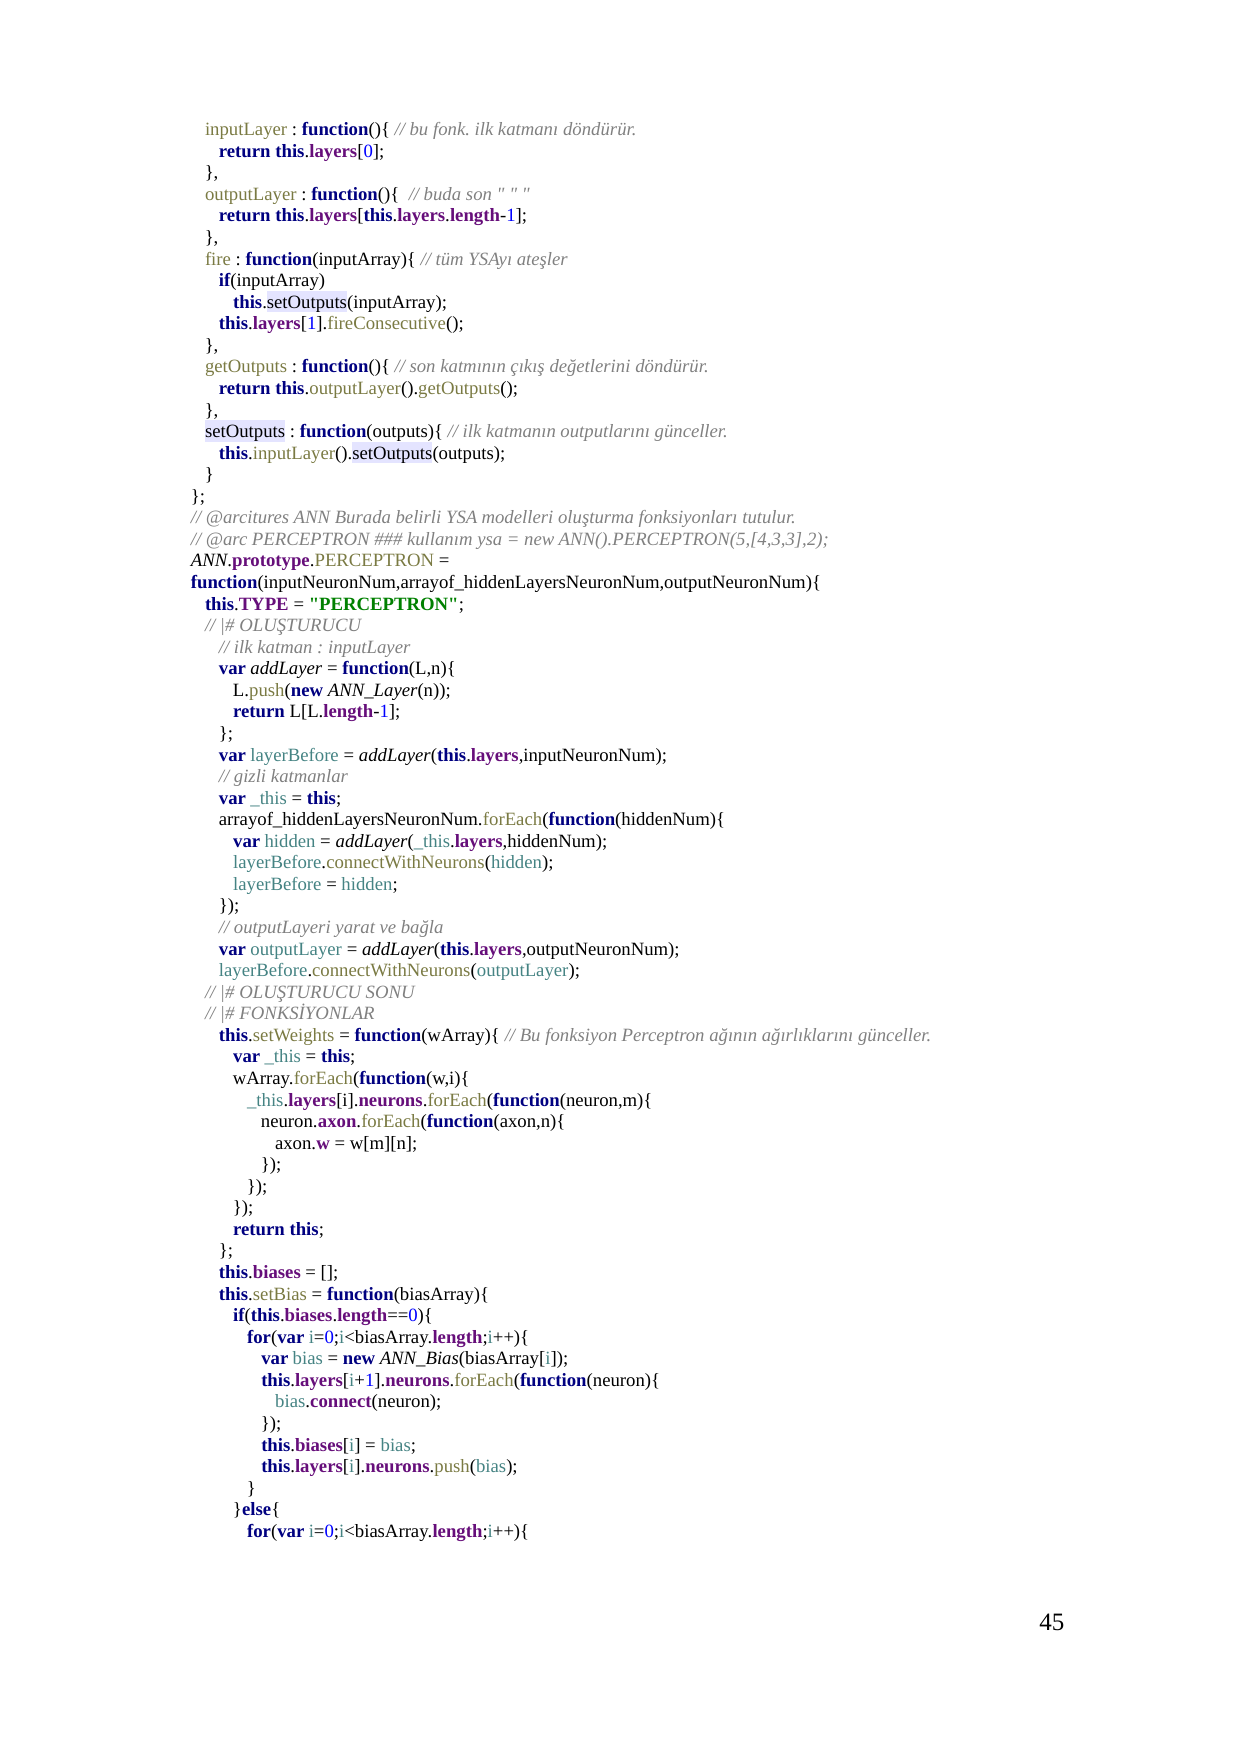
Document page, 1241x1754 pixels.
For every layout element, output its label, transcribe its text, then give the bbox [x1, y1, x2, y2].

text if(this.biases.length==0){ [191, 1304, 1064, 1326]
text this.biases = []; [191, 1261, 1064, 1282]
text } [191, 463, 1064, 485]
text }, [191, 226, 1064, 247]
text _this.layers[i].neurons.forEach(function(neuron,m){ [191, 1088, 1064, 1110]
text // gizli katmanlar [191, 765, 1064, 787]
text // |# OLUŞTURUCU [191, 614, 1064, 636]
text return this.layers[0]; [191, 140, 1064, 161]
text if(inputArray) [191, 269, 1064, 291]
text var _this = this; [191, 1045, 1064, 1067]
text // outputLayeri yarat ve bağla [191, 916, 1064, 937]
text var bias = new ANN_Bias(biasArray[i]); [191, 1347, 1064, 1369]
text layerBefore.connectWithNeurons(outputLayer); [191, 959, 1064, 981]
text this.biases[i] = bias; [191, 1433, 1064, 1455]
text }; [191, 1239, 1064, 1261]
text // |# OLUŞTURUCU SONU [191, 981, 1064, 1002]
text this.layers[1].fireConsecutive(); [191, 312, 1064, 334]
text }, [191, 161, 1064, 183]
text this.layers[i].neurons.push(bias); [191, 1455, 1064, 1477]
text this.inputLayer().setOutputs(outputs); [191, 442, 1064, 463]
text return this.outputLayer().getOutputs(); [191, 377, 1064, 398]
text // ilk katman : inputLayer [191, 636, 1064, 657]
text axon.w = w[m][n]; [191, 1132, 1064, 1153]
text for(var i=0;i<biasArray.length;i++){ [191, 1326, 1064, 1347]
text this.TYPE = "PERCEPTRON"; [191, 592, 1064, 614]
text this.layers[i+1].neurons.forEach(function(neuron){ [191, 1369, 1064, 1390]
text getOutputs : function(){ // son katmının çıkış değetlerini döndürür. [191, 355, 1064, 377]
text outputLayer : function(){ // buda son " " " [191, 183, 1064, 204]
text }); [191, 894, 1064, 916]
text }else{ [191, 1498, 1064, 1520]
text ANN.prototype.PERCEPTRON = function(inputNeuronNum,arrayof_hiddenLayersNeuronNum,outputNeuronNum){ [191, 549, 1064, 592]
text arrayof_hiddenLayersNeuronNum.forEach(function(hiddenNum){ [191, 808, 1064, 830]
text return L[L.length-1]; [191, 700, 1064, 722]
text }); [191, 1153, 1064, 1175]
text bias.connect(neuron); [191, 1390, 1064, 1412]
text var outputLayer = addLayer(this.layers,outputNeuronNum); [191, 937, 1064, 959]
text var addLayer = function(L,n){ [191, 657, 1064, 679]
text var _this = this; [191, 787, 1064, 808]
text inputLayer : function(){ // bu fonk. ilk katmanı döndürür. [191, 118, 1064, 140]
text wArray.forEach(function(w,i){ [191, 1067, 1064, 1088]
text fire : function(inputArray){ // tüm YSAyı ateşler [191, 247, 1064, 269]
text return this.layers[this.layers.length-1]; [191, 204, 1064, 226]
text } [191, 1477, 1064, 1498]
text this.setWeights = function(wArray){ // Bu fonksiyon Perceptron ağının ağırlıklarını günceller. [191, 1024, 1064, 1045]
text neuron.axon.forEach(function(axon,n){ [191, 1110, 1064, 1132]
text layerBefore = hidden; [191, 873, 1064, 894]
text }, [191, 398, 1064, 420]
text this.setBias = function(biasArray){ [191, 1282, 1064, 1304]
text // @arcitures ANN Burada belirli YSA modelleri oluşturma fonksiyonları tutulur. [191, 506, 1064, 528]
text for(var i=0;i<biasArray.length;i++){ [191, 1520, 1064, 1541]
text }); [191, 1196, 1064, 1218]
text this.setOutputs(inputArray); [191, 291, 1064, 312]
text setOutputs : function(outputs){ // ilk katmanın outputlarını günceller. [191, 420, 1064, 442]
text return this; [191, 1218, 1064, 1239]
text }); [191, 1175, 1064, 1196]
text layerBefore.connectWithNeurons(hidden); [191, 851, 1064, 873]
text // @arc PERCEPTRON ### kullanım ysa = new ANN().PERCEPTRON(5,[4,3,3],2); [191, 528, 1064, 549]
text }; [191, 722, 1064, 743]
text var layerBefore = addLayer(this.layers,inputNeuronNum); [191, 743, 1064, 765]
text var hidden = addLayer(_this.layers,hiddenNum); [191, 830, 1064, 851]
text }; [191, 485, 1064, 506]
text }, [191, 334, 1064, 355]
text L.push(new ANN_Layer(n)); [191, 679, 1064, 700]
text }); [191, 1412, 1064, 1433]
text // |# FONKSİYONLAR [191, 1002, 1064, 1024]
